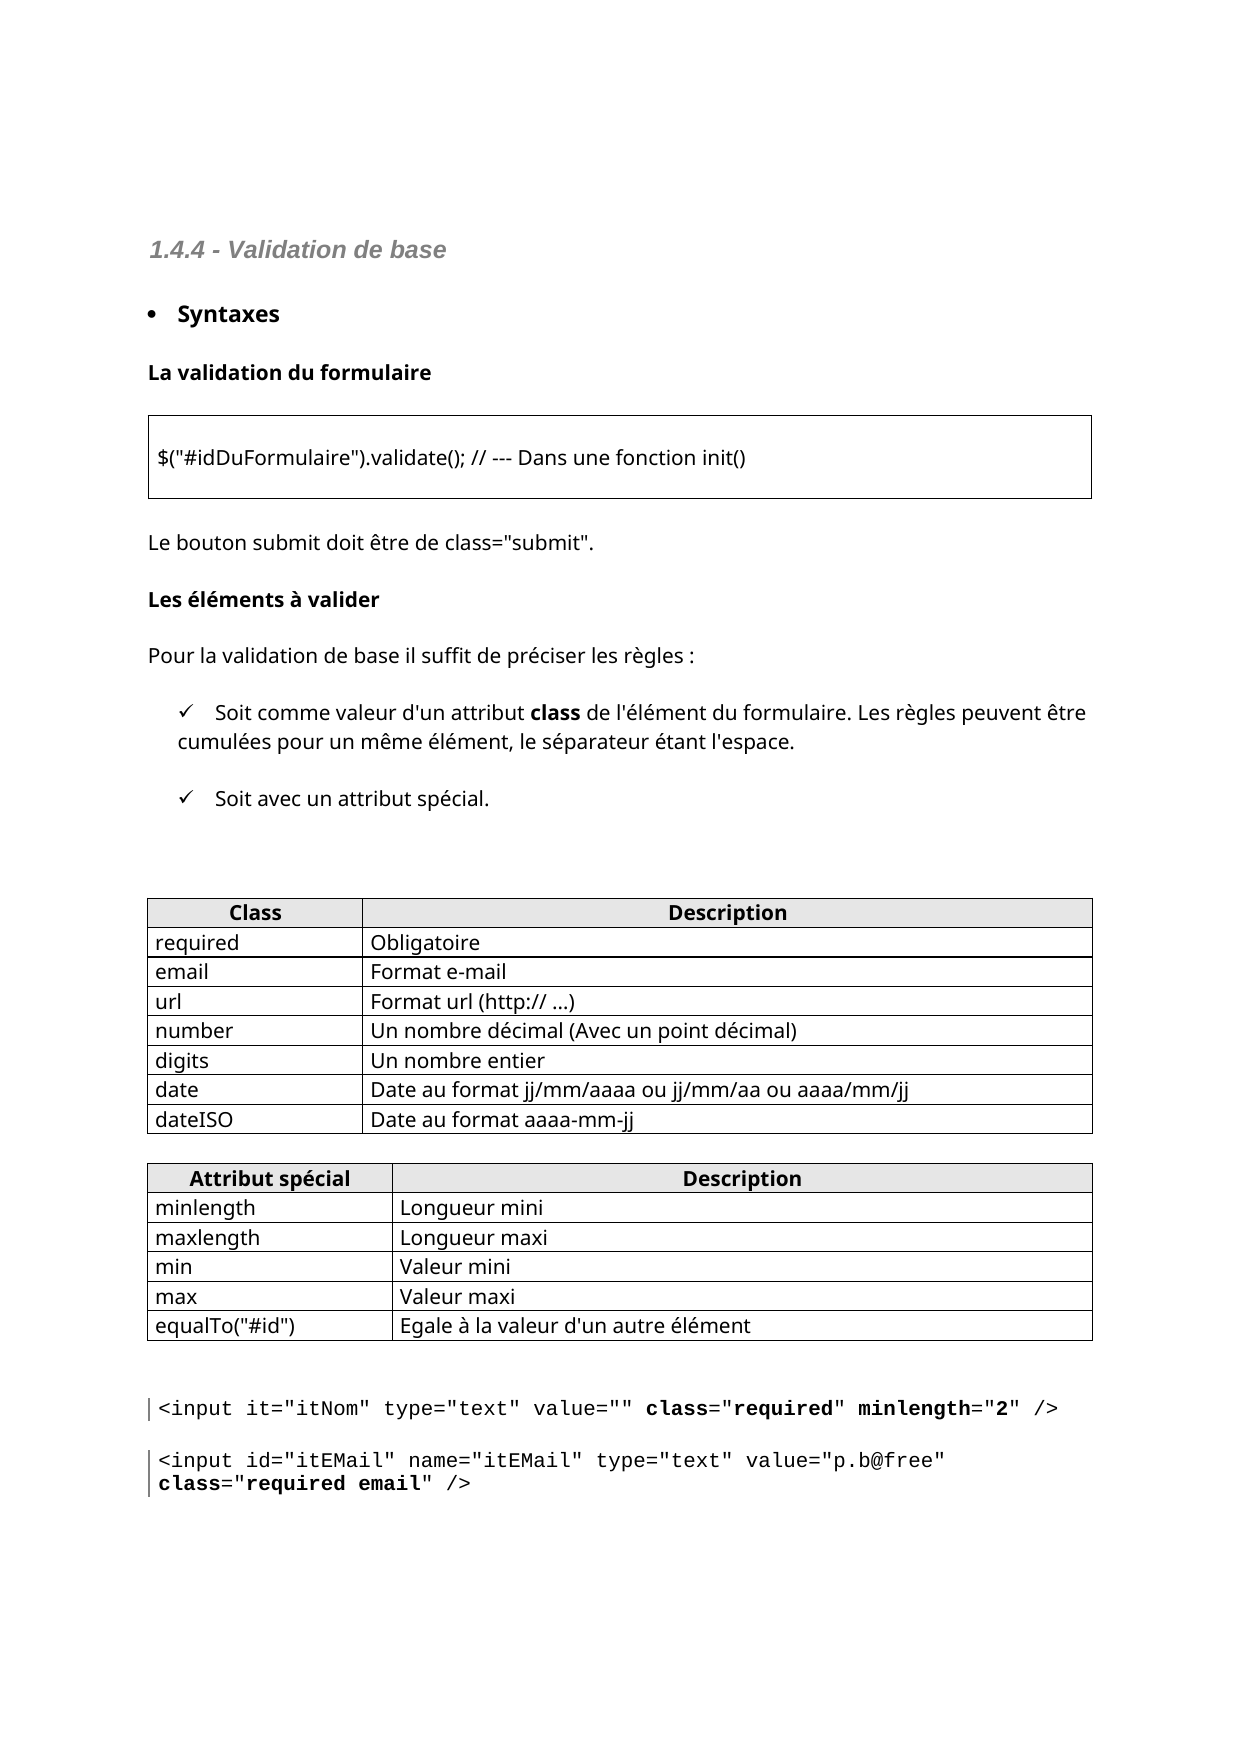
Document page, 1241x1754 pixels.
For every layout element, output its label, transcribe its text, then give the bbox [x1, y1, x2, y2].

text Le bouton submit doit être de class="submit". [148, 528, 1092, 556]
table_cell minlength [148, 1193, 392, 1222]
subtitle - Validation de base [149, 235, 1092, 263]
table_cell min [148, 1252, 392, 1281]
text <input id="itEMail" name="itEMail" type="text" value="p.b@free" class="required email" /> [150, 1450, 1092, 1497]
list Soit comme valeur d'un attribut class de l'élément du formulaire. Les règles peuvent être cumulées pour un même élément, le séparateur étant l'espace. [177, 698, 1092, 755]
table_cell Longueur mini [393, 1193, 1092, 1222]
table_cell Egale à la valeur d'un autre élément [393, 1311, 1092, 1340]
table_cell email [148, 958, 362, 986]
table_cell Format e-mail [363, 958, 1092, 986]
table_cell Date au format aaaa-mm-jj [363, 1105, 1092, 1133]
table_cell number [148, 1016, 362, 1045]
table_cell Valeur mini [393, 1252, 1092, 1281]
table_header Description [393, 1164, 1092, 1192]
list Soit avec un attribut spécial. [177, 784, 1092, 812]
table_cell Un nombre décimal (Avec un point décimal) [363, 1016, 1092, 1045]
table_cell Valeur maxi [393, 1282, 1092, 1310]
table_cell digits [148, 1046, 362, 1074]
text <input it="itNom" type="text" value="" class="required" minlength="2" /> [150, 1398, 1092, 1421]
table_header Class [148, 899, 362, 927]
table_cell Longueur maxi [393, 1223, 1092, 1251]
table_cell Un nombre entier [363, 1046, 1092, 1074]
list Syntaxes [148, 298, 1092, 329]
table_cell dateISO [148, 1105, 362, 1133]
text $("#idDuFormulaire").validate(); // --- Dans une fonction init() [149, 416, 1091, 498]
table_cell max [148, 1282, 392, 1310]
table_header Description [363, 899, 1092, 927]
table_cell url [148, 987, 362, 1015]
table_cell Date au format jj/mm/aaaa ou jj/mm/aa ou aaaa/mm/jj [363, 1075, 1092, 1104]
text La validation du formulaire [148, 358, 1092, 386]
table_cell date [148, 1075, 362, 1104]
table_cell maxlength [148, 1223, 392, 1251]
table_cell equalTo("#id") [148, 1311, 392, 1340]
table_cell Format url (http:// …) [363, 987, 1092, 1015]
table_cell required [148, 928, 362, 956]
text Pour la validation de base il suffit de préciser les règles : [148, 642, 1092, 670]
table_cell Obligatoire [363, 928, 1092, 956]
table_header Attribut spécial [148, 1164, 392, 1192]
text Les éléments à valider [148, 585, 1092, 613]
